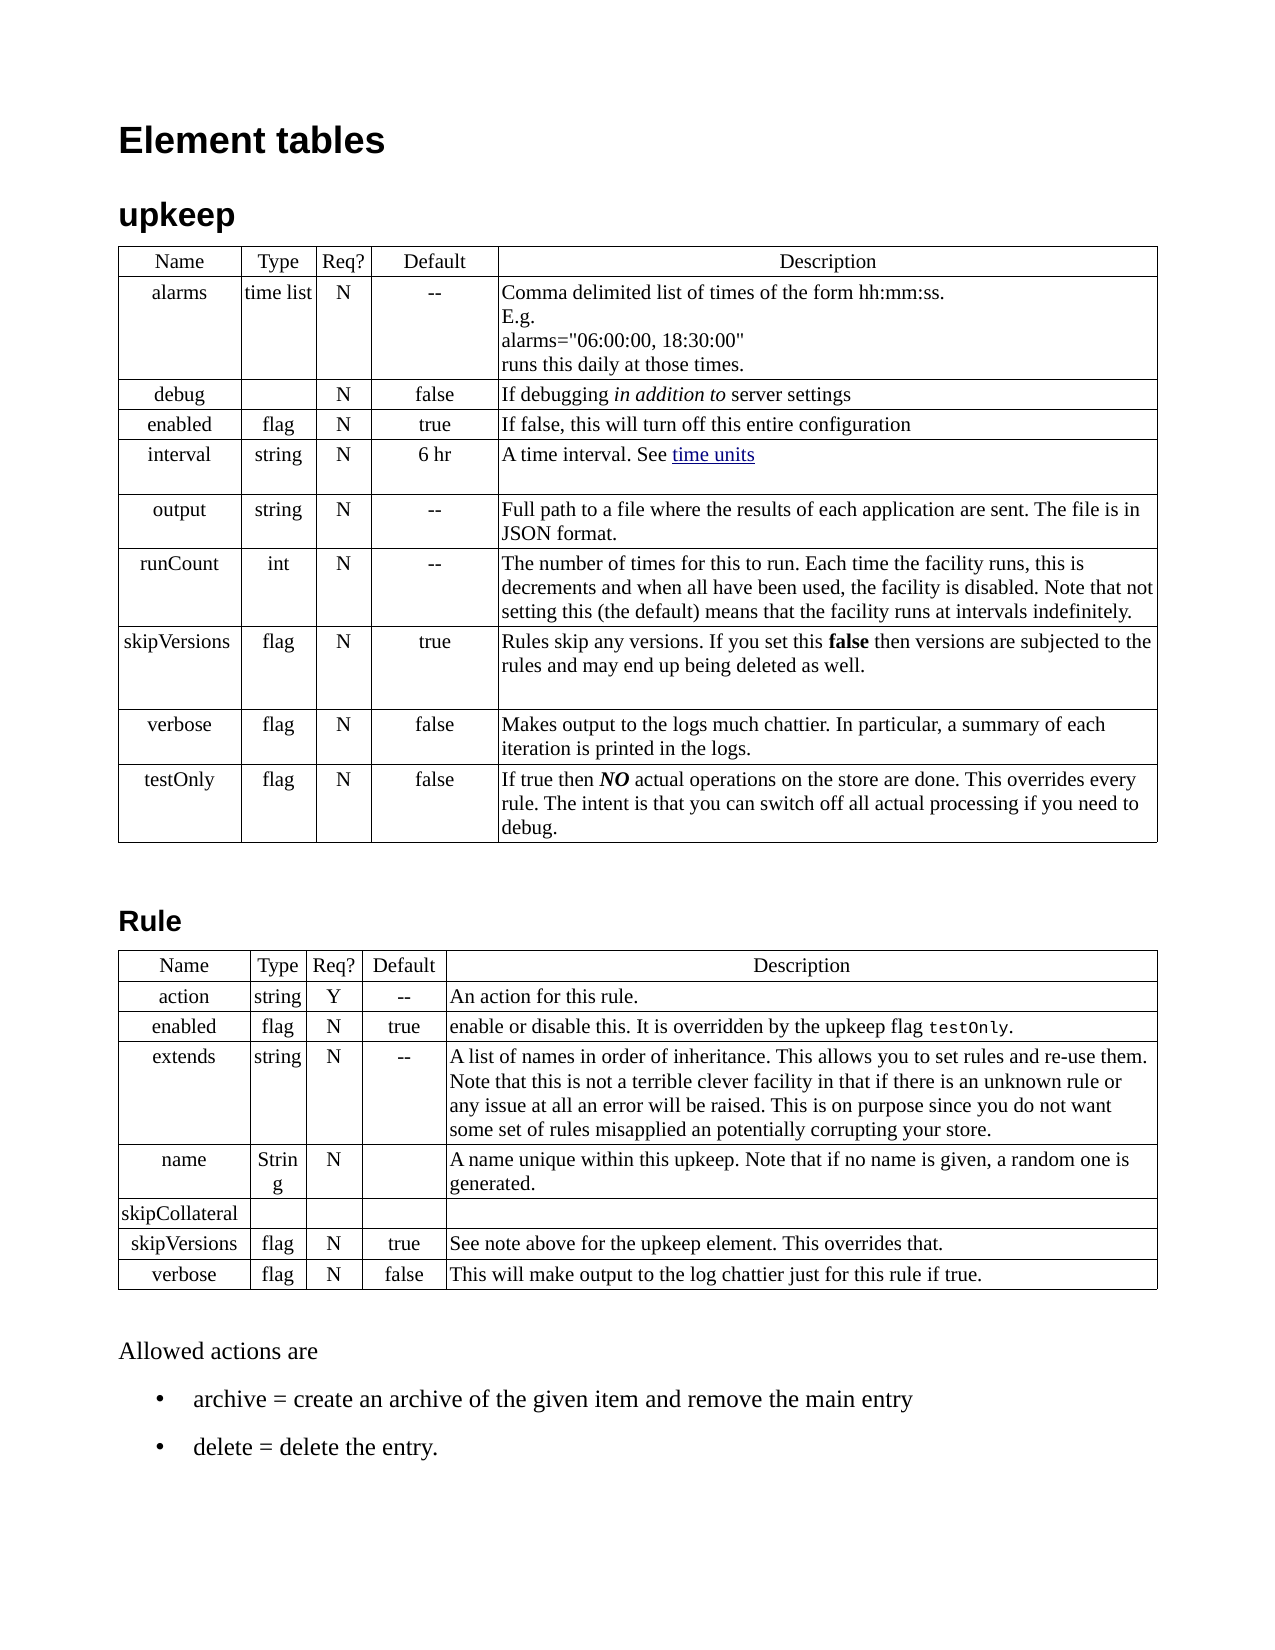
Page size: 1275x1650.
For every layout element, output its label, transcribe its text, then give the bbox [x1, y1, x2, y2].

table_cell N [317, 765, 371, 842]
table_cell int [242, 549, 316, 626]
table_cell flag [251, 1012, 306, 1041]
table_cell The number of times for this to run. Each time the facility runs, this is decrements and when all have been used, the facility is disabled. Note that not setting this (the default) means that the facility runs at intervals indefinitely. [499, 549, 1157, 626]
table_cell false [363, 1260, 446, 1289]
text Allowed actions are [118, 1336, 1157, 1365]
table_cell skipVersions [119, 627, 241, 709]
table_cell string [251, 1042, 306, 1144]
table_header Name [119, 951, 250, 981]
table_cell An action for this rule. [447, 982, 1157, 1011]
subtitle Rule [118, 904, 1157, 938]
table_cell enabled [119, 410, 241, 439]
table_cell N [307, 1145, 362, 1198]
table_cell Rules skip any versions. If you set this false then versions are subjected to the rules and may end up being deleted as well. [499, 627, 1157, 709]
table_cell enable or disable this. It is overridden by the upkeep flag testOnly. [447, 1012, 1157, 1041]
table_cell Y [307, 982, 362, 1011]
table_cell String [251, 1145, 306, 1198]
table_cell -- [372, 495, 498, 548]
table_header Description [499, 247, 1157, 276]
table_cell Full path to a file where the results of each application are sent. The file is in JSON format. [499, 495, 1157, 548]
table_cell true [363, 1012, 446, 1041]
table_cell extends [119, 1042, 250, 1144]
table_cell N [317, 627, 371, 709]
table_cell false [372, 710, 498, 763]
table_header Default [363, 951, 446, 981]
table_cell [307, 1199, 362, 1228]
table_cell interval [119, 440, 241, 493]
table_header Type [242, 247, 316, 276]
table_cell debug [119, 380, 241, 409]
table_cell alarms [119, 277, 241, 379]
table_cell name [119, 1145, 250, 1198]
table_cell string [242, 440, 316, 493]
table_cell flag [242, 765, 316, 842]
table_header Default [372, 247, 498, 276]
table_cell N [317, 440, 371, 493]
table_header Req? [307, 951, 362, 981]
table_cell string [251, 982, 306, 1011]
table_header Description [447, 951, 1157, 981]
subtitle Element tables [118, 118, 1157, 162]
table_cell action [119, 982, 250, 1011]
table_cell true [363, 1229, 446, 1258]
table_header Type [251, 951, 306, 981]
table_cell A list of names in order of inheritance. This allows you to set rules and re-use them. Note that this is not a terrible clever facility in that if there is an unknown rule or any issue at all an error will be raised. This is on purpose since you do not want some set of rules misapplied an potentially corrupting your store. [447, 1042, 1157, 1144]
table_cell false [372, 380, 498, 409]
table_cell [242, 380, 316, 409]
table_cell true [372, 627, 498, 709]
table_cell A time interval. See time units [499, 440, 1157, 493]
table_cell If debugging in addition to server settings [499, 380, 1157, 409]
table_cell A name unique within this upkeep. Note that if no name is given, a random one is generated. [447, 1145, 1157, 1198]
table_cell N [317, 549, 371, 626]
table_cell skipVersions [119, 1229, 250, 1258]
subtitle upkeep [118, 195, 1157, 234]
table_cell -- [363, 1042, 446, 1144]
table_cell If false, this will turn off this entire configuration [499, 410, 1157, 439]
table_cell enabled [119, 1012, 250, 1041]
table_cell N [307, 1229, 362, 1258]
table_cell flag [251, 1229, 306, 1258]
table_cell N [317, 710, 371, 763]
table_cell N [317, 277, 371, 379]
table_cell time list [242, 277, 316, 379]
table_cell string [242, 495, 316, 548]
table_header Name [119, 247, 241, 276]
table_cell [251, 1199, 306, 1228]
table_cell [363, 1199, 446, 1228]
table_cell See note above for the upkeep element. This overrides that. [447, 1229, 1157, 1258]
table_cell verbose [119, 710, 241, 763]
table_cell skipCollateral [119, 1199, 250, 1228]
table_cell testOnly [119, 765, 241, 842]
table_cell false [372, 765, 498, 842]
table_cell runCount [119, 549, 241, 626]
list archive = create an archive of the given item and remove the main entry [156, 1384, 1157, 1413]
table_cell output [119, 495, 241, 548]
table_cell Comma delimited list of times of the form hh:mm:ss. E.g. alarms="06:00:00, 18:30:00" runs this daily at those times. [499, 277, 1157, 379]
table_cell -- [372, 549, 498, 626]
table_cell 6 hr [372, 440, 498, 493]
list delete = delete the entry. [156, 1432, 1157, 1460]
table_cell Makes output to the logs much chattier. In particular, a summary of each iteration is printed in the logs. [499, 710, 1157, 763]
table_cell flag [251, 1260, 306, 1289]
table_cell N [307, 1012, 362, 1041]
table_cell flag [242, 627, 316, 709]
table_cell N [307, 1042, 362, 1144]
table_cell If true then NO actual operations on the store are done. This overrides every rule. The intent is that you can switch off all actual processing if you need to debug. [499, 765, 1157, 842]
table_cell -- [363, 982, 446, 1011]
table_cell N [317, 380, 371, 409]
table_cell N [317, 495, 371, 548]
table_cell N [307, 1260, 362, 1289]
table_cell flag [242, 710, 316, 763]
table_cell This will make output to the log chattier just for this rule if true. [447, 1260, 1157, 1289]
table_cell -- [372, 277, 498, 379]
table_header Req? [317, 247, 371, 276]
table_cell [363, 1145, 446, 1198]
table_cell [447, 1199, 1157, 1228]
table_cell flag [242, 410, 316, 439]
table_cell N [317, 410, 371, 439]
table_cell true [372, 410, 498, 439]
table_cell verbose [119, 1260, 250, 1289]
